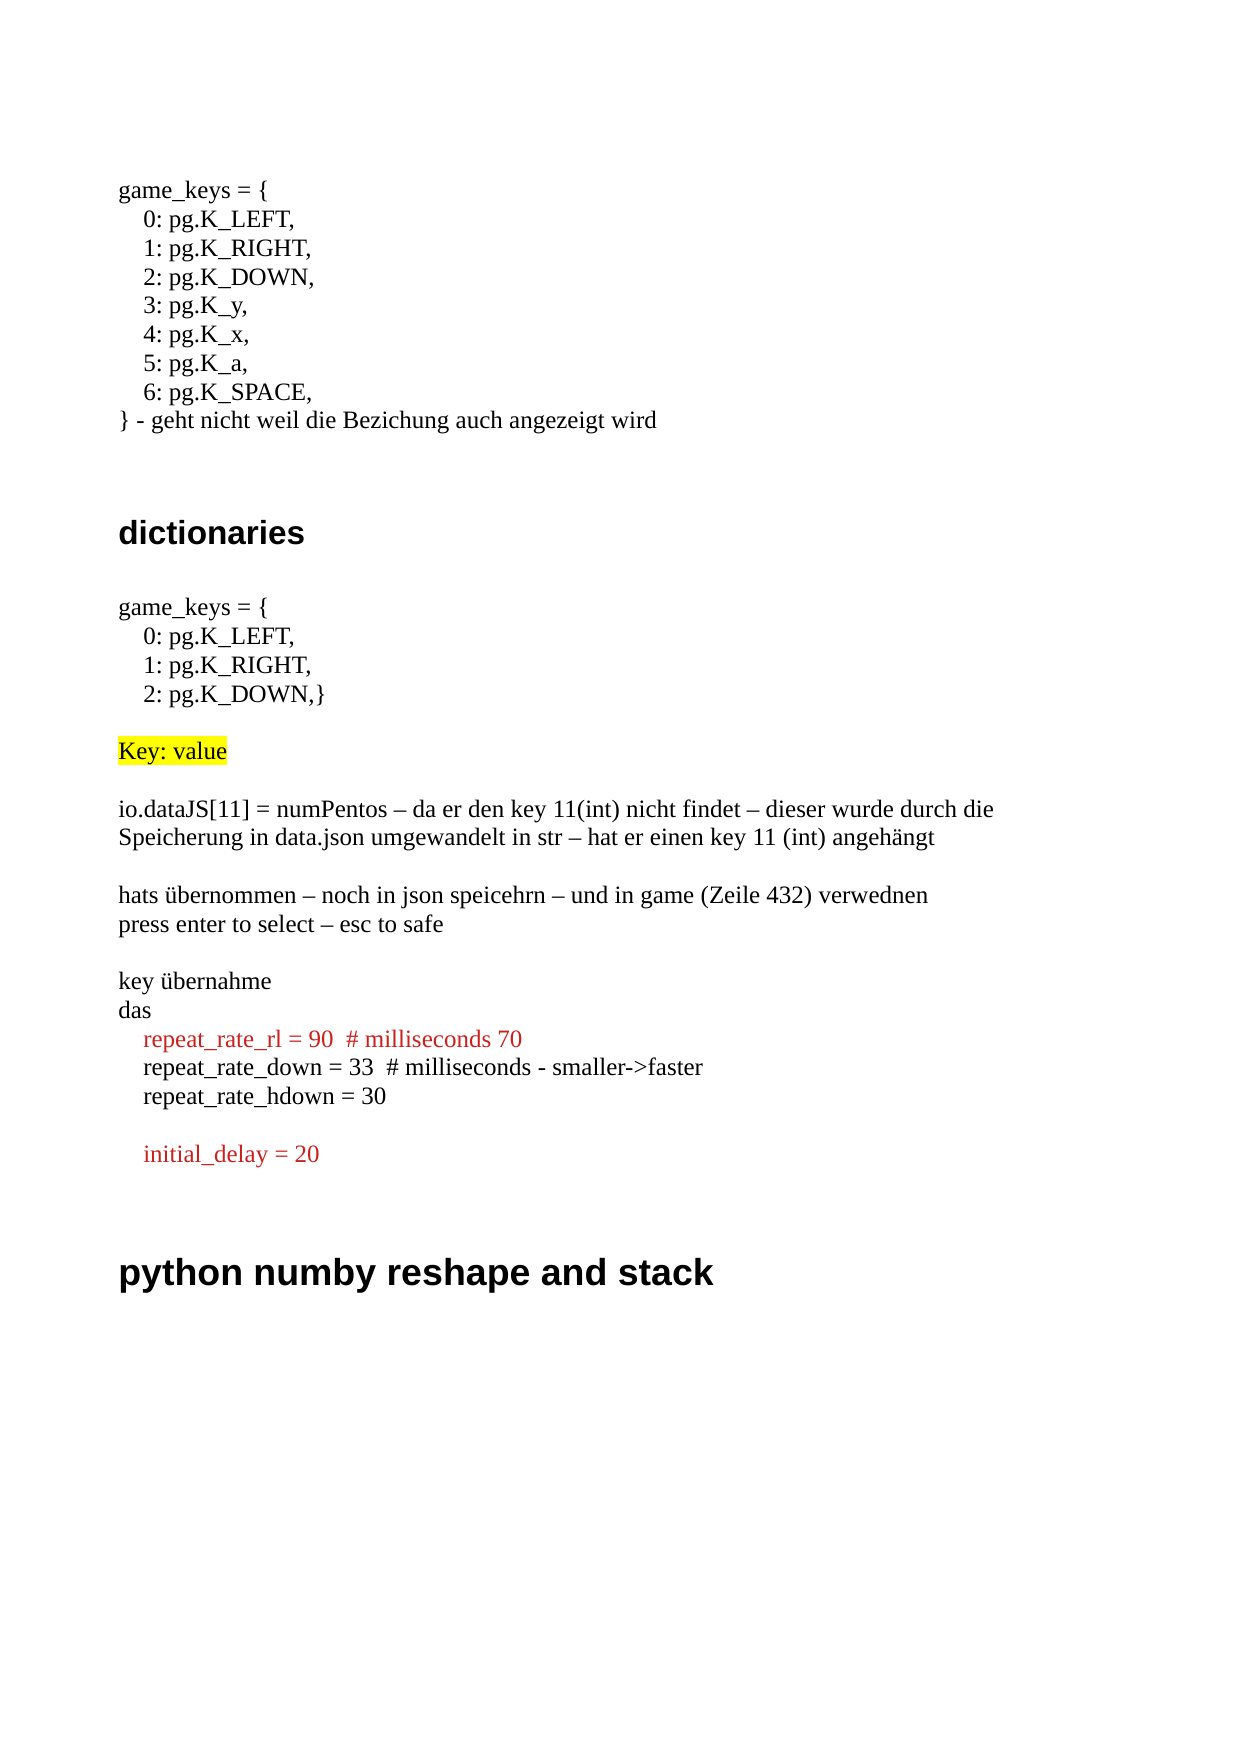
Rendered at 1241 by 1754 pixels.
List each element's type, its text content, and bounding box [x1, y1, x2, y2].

text 2: pg.K_DOWN,} [118, 679, 1122, 707]
text game_keys = { [118, 592, 1122, 621]
text das [118, 995, 1122, 1024]
text Key: value [118, 736, 1122, 765]
subtitle python numby reshape and stack [118, 1250, 1122, 1293]
subtitle dictionaries [118, 513, 1122, 551]
text repeat_rate_down = 33 # milliseconds - smaller->faster [118, 1052, 1122, 1081]
text 0: pg.K_LEFT, [118, 621, 1122, 650]
text press enter to select – esc to safe [118, 909, 1122, 937]
text key übernahme [118, 966, 1122, 995]
text 6: pg.K_SPACE, [118, 377, 1122, 406]
text io.dataJS[11] = numPentos – da er den key 11(int) nicht findet – dieser wurde durch die Speicherung in data.json umgewandelt in str – hat er einen key 11 (int) angehängt [118, 794, 1122, 851]
text 0: pg.K_LEFT, [118, 204, 1122, 233]
text repeat_rate_rl = 90 # milliseconds 70 [118, 1024, 1122, 1052]
text 2: pg.K_DOWN, [118, 262, 1122, 291]
text 4: pg.K_x, [118, 319, 1122, 348]
text game_keys = { [118, 176, 1122, 204]
text repeat_rate_hdown = 30 [118, 1081, 1122, 1110]
text 1: pg.K_RIGHT, [118, 233, 1122, 262]
text initial_delay = 20 [118, 1139, 1122, 1167]
text hats übernommen – noch in json speicehrn – und in game (Zeile 432) verwednen [118, 880, 1122, 909]
text } - geht nicht weil die Bezichung auch angezeigt wird [118, 406, 1122, 434]
text 3: pg.K_y, [118, 291, 1122, 319]
text 5: pg.K_a, [118, 348, 1122, 377]
text 1: pg.K_RIGHT, [118, 650, 1122, 679]
